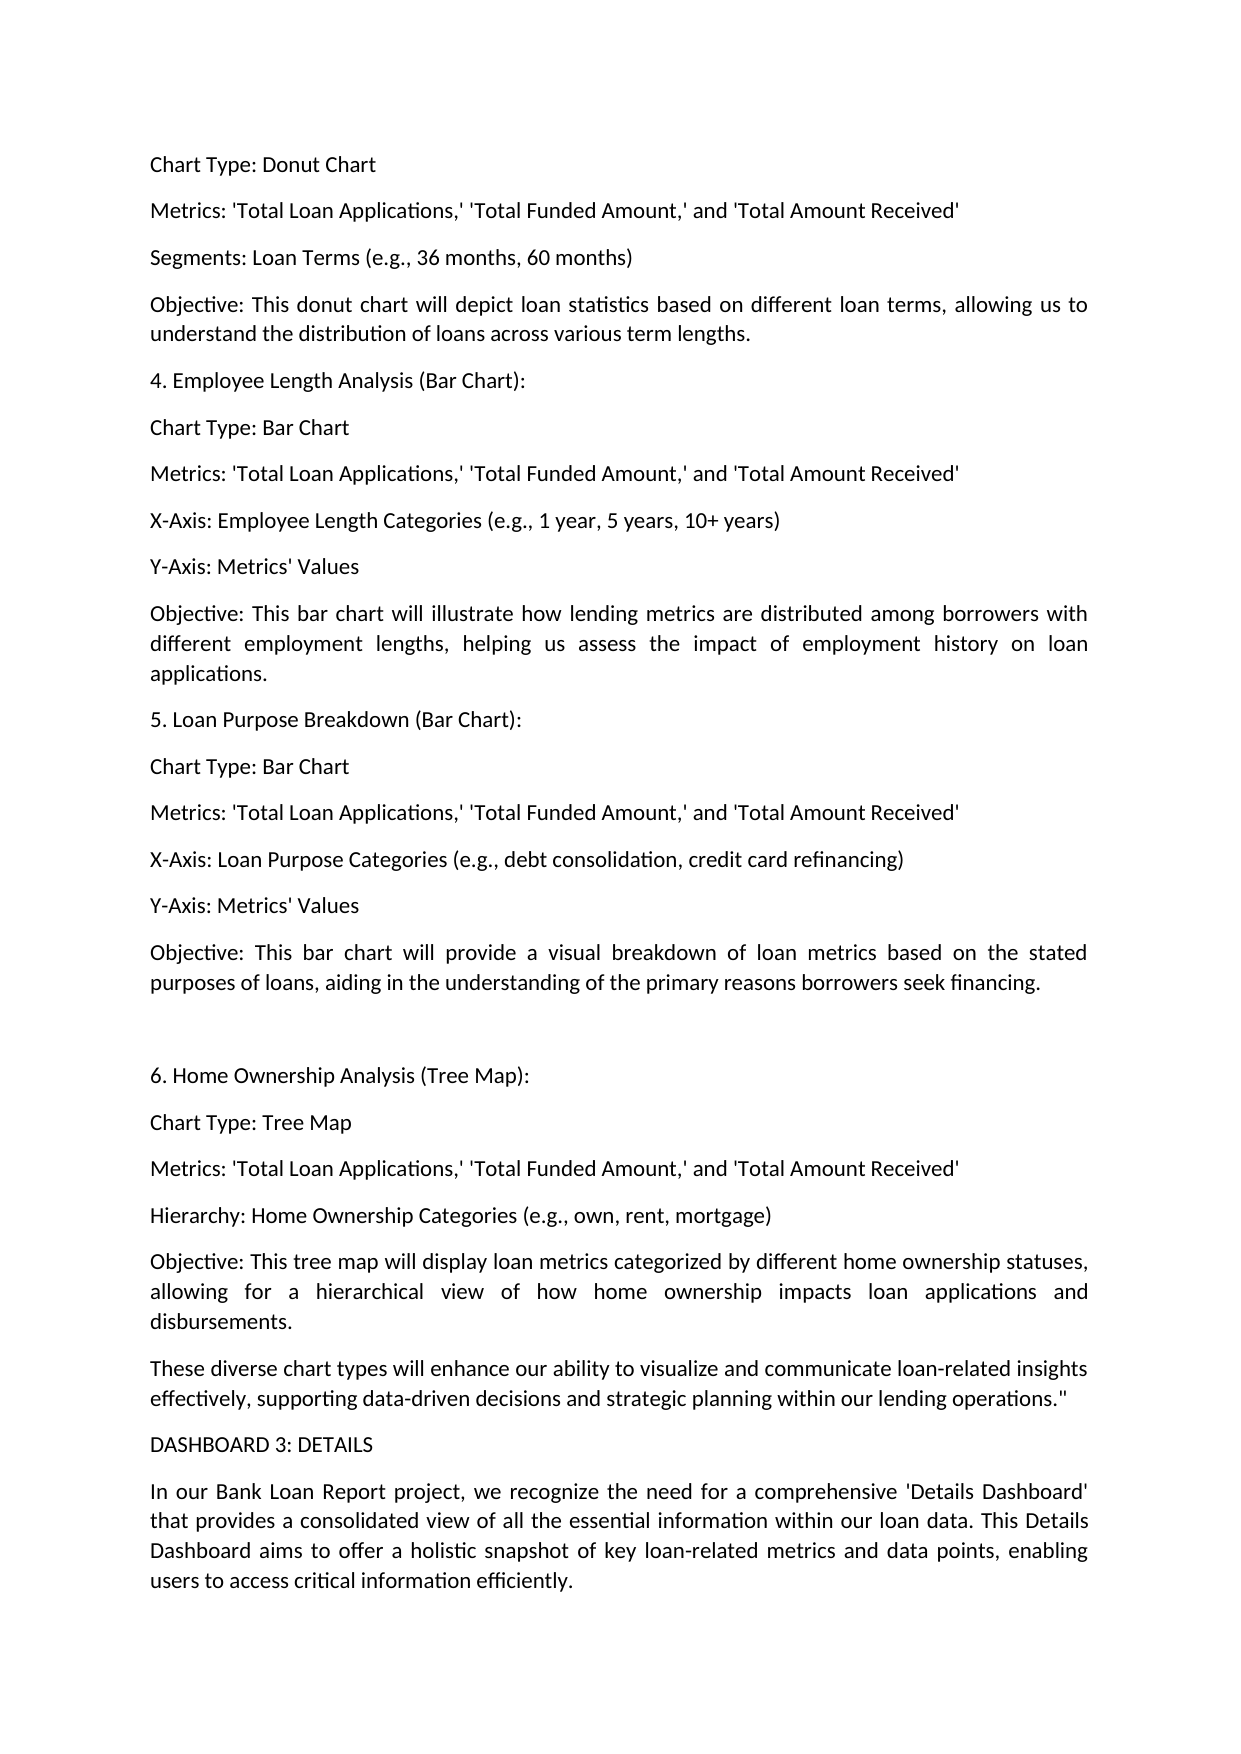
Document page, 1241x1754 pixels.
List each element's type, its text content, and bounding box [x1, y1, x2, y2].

text Metrics: 'Total Loan Applications,' 'Total Funded Amount,' and 'Total Amount Received' [150, 459, 1090, 487]
text X-Axis: Employee Length Categories (e.g., 1 year, 5 years, 10+ years) [150, 506, 1090, 534]
text 6. Home Ownership Analysis (Tree Map): [150, 1061, 1090, 1089]
text Chart Type: Tree Map [150, 1108, 1090, 1136]
text Objective: This donut chart will depict loan statistics based on different loan terms, allowing us to understand the distribution of loans across various term lengths. [150, 290, 1090, 348]
text 4. Employee Length Analysis (Bar Chart): [150, 366, 1090, 394]
text X-Axis: Loan Purpose Categories (e.g., debt consolidation, credit card refinancing) [150, 845, 1090, 873]
text Metrics: 'Total Loan Applications,' 'Total Funded Amount,' and 'Total Amount Received' [150, 197, 1090, 224]
text Y-Axis: Metrics' Values [150, 892, 1090, 919]
text Chart Type: Donut Chart [150, 150, 1090, 178]
text 5. Loan Purpose Breakdown (Bar Chart): [150, 705, 1090, 733]
text Objective: This bar chart will provide a visual breakdown of loan metrics based on the stated purposes of loans, aiding in the understanding of the primary reasons borrowers seek financing. [150, 938, 1090, 996]
text Metrics: 'Total Loan Applications,' 'Total Funded Amount,' and 'Total Amount Received' [150, 798, 1090, 826]
text These diverse chart types will enhance our ability to visualize and communicate loan-related insights effectively, supporting data-driven decisions and strategic planning within our lending operations." [150, 1354, 1090, 1412]
text Objective: This tree map will display loan metrics categorized by different home ownership statuses, allowing for a hierarchical view of how home ownership impacts loan applications and disbursements. [150, 1247, 1090, 1335]
text Chart Type: Bar Chart [150, 752, 1090, 780]
text Objective: This bar chart will illustrate how lending metrics are distributed among borrowers with different employment lengths, helping us assess the impact of employment history on loan applications. [150, 599, 1090, 687]
text DASHBOARD 3: DETAILS [150, 1430, 1090, 1458]
text Hierarchy: Home Ownership Categories (e.g., own, rent, mortgage) [150, 1201, 1090, 1229]
text Metrics: 'Total Loan Applications,' 'Total Funded Amount,' and 'Total Amount Received' [150, 1154, 1090, 1182]
text In our Bank Loan Report project, we recognize the need for a comprehensive 'Details Dashboard' that provides a consolidated view of all the essential information within our loan data. This Details Dashboard aims to offer a holistic snapshot of key loan-related metrics and data points, enabling users to access critical information efficiently. [150, 1477, 1090, 1594]
text Y-Axis: Metrics' Values [150, 552, 1090, 580]
text Segments: Loan Terms (e.g., 36 months, 60 months) [150, 243, 1090, 271]
text Chart Type: Bar Chart [150, 413, 1090, 441]
